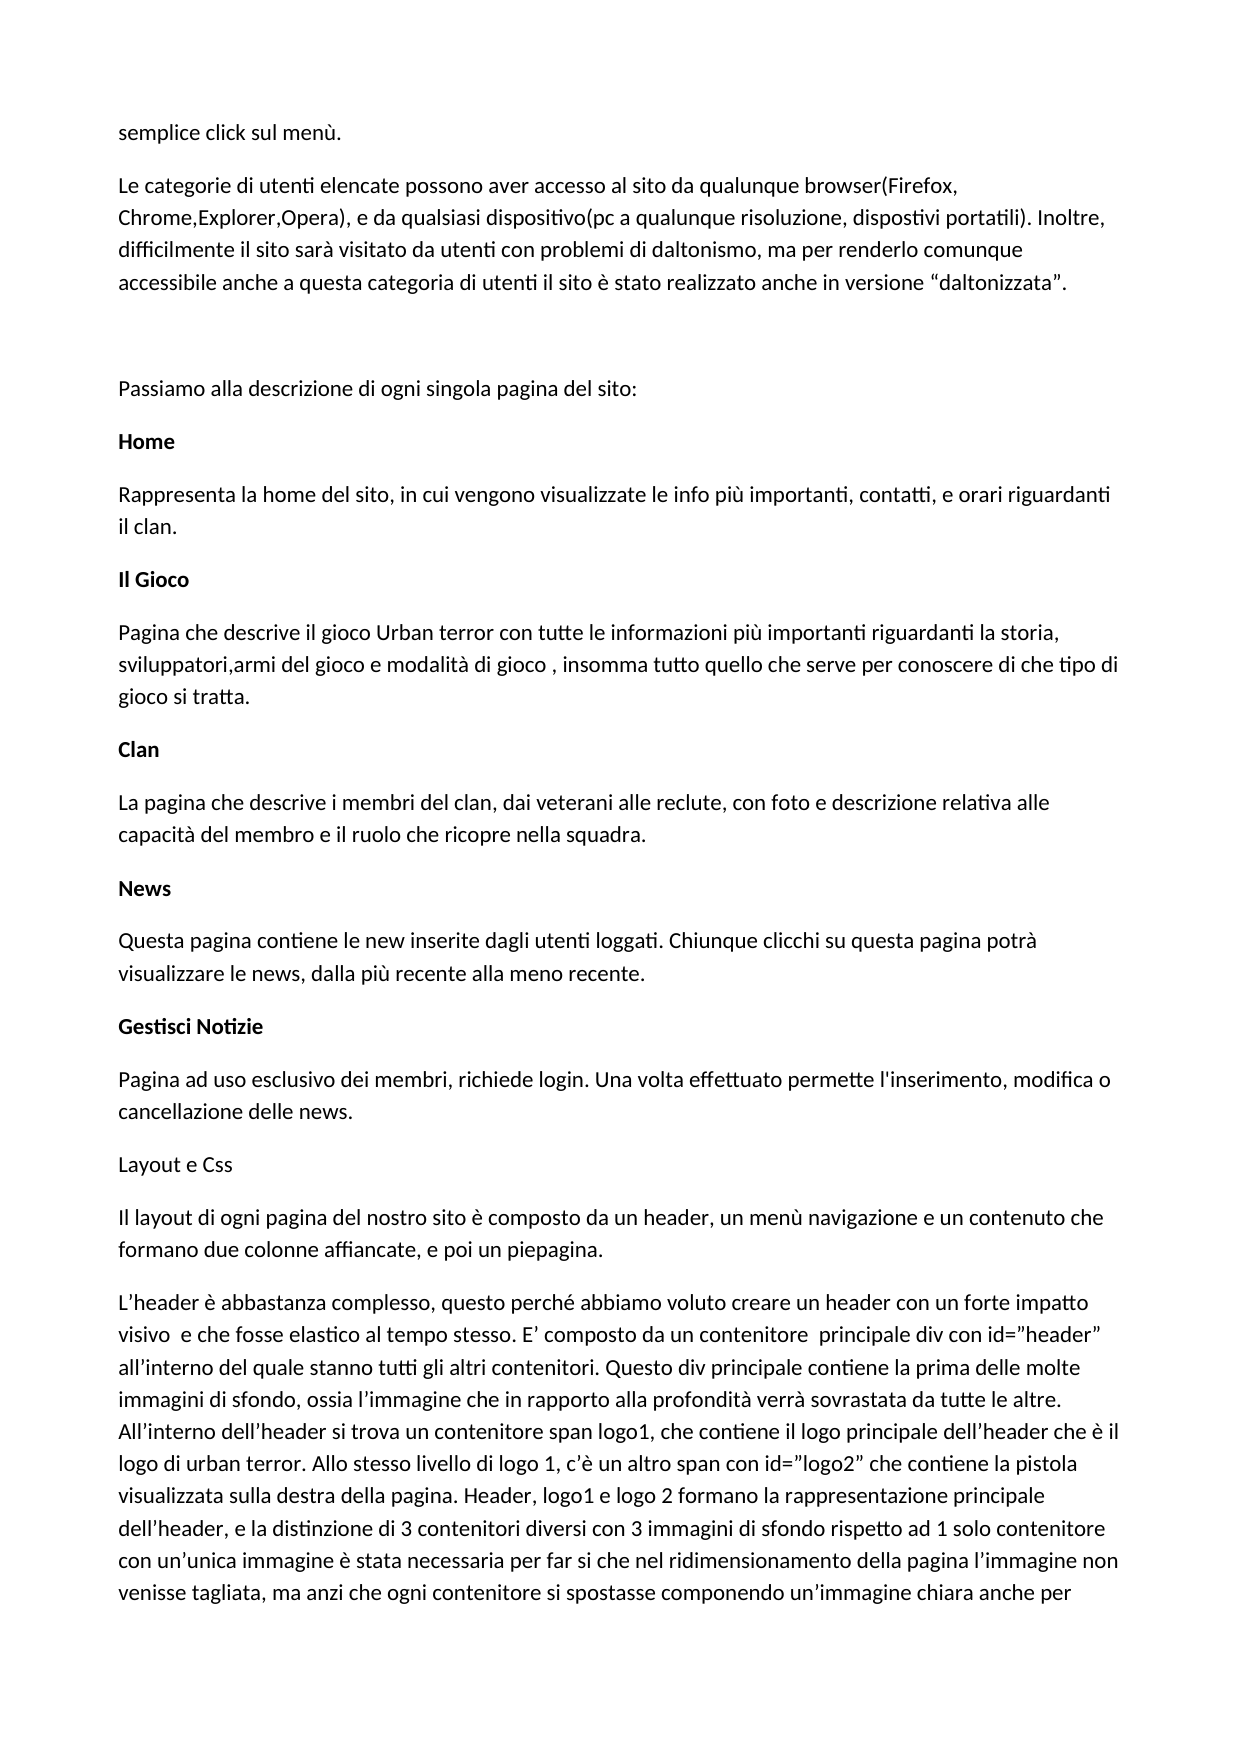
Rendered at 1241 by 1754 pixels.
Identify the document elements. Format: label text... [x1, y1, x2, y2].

text Gestisci Notizie [118, 1012, 1122, 1040]
text Il Gioco [118, 565, 1122, 593]
text News [118, 874, 1122, 902]
text Le categorie di utenti elencate possono aver accesso al sito da qualunque browser(Firefox, Chrome,Explorer,Opera), e da qualsiasi dispositivo(pc a qualunque risoluzione, dispostivi portatili). Inoltre, difficilmente il sito sarà visitato da utenti con problemi di daltonismo, ma per renderlo comunque accessibile anche a questa categoria di utenti il sito è stato realizzato anche in versione “daltonizzata”. [118, 171, 1122, 296]
text Home [118, 427, 1122, 455]
text Rappresenta la home del sito, in cui vengono visualizzate le info più importanti, contatti, e orari riguardanti il clan. [118, 480, 1122, 540]
text Pagina ad uso esclusivo dei membri, richiede login. Una volta effettuato permette l'inserimento, modifica o cancellazione delle news. [118, 1065, 1122, 1125]
text Questa pagina contiene le new inserite dagli utenti loggati. Chiunque clicchi su questa pagina potrà visualizzare le news, dalla più recente alla meno recente. [118, 927, 1122, 987]
text Il layout di ogni pagina del nostro sito è composto da un header, un menù navigazione e un contenuto che formano due colonne affiancate, e poi un piepagina. [118, 1203, 1122, 1263]
text Passiamo alla descrizione di ogni singola pagina del sito: [118, 374, 1122, 402]
text La pagina che descrive i membri del clan, dai veterani alle reclute, con foto e descrizione relativa alle capacità del membro e il ruolo che ricopre nella squadra. [118, 788, 1122, 849]
text Layout e Css [118, 1150, 1122, 1178]
text Pagina che descrive il gioco Urban terror con tutte le informazioni più importanti riguardanti la storia, sviluppatori,armi del gioco e modalità di gioco , insomma tutto quello che serve per conoscere di che tipo di gioco si tratta. [118, 618, 1122, 710]
text L’header è abbastanza complesso, questo perché abbiamo voluto creare un header con un forte impatto visivo e che fosse elastico al tempo stesso. E’ composto da un contenitore principale div con id=”header” all’interno del quale stanno tutti gli altri contenitori. Questo div principale contiene la prima delle molte immagini di sfondo, ossia l’immagine che in rapporto alla profondità verrà sovrastata da tutte le altre. All’interno dell’header si trova un contenitore span logo1, che contiene il logo principale dell’header che è il logo di urban terror. Allo stesso livello di logo 1, c’è un altro span con id=”logo2” che contiene la pistola visualizzata sulla destra della pagina. Header, logo1 e logo 2 formano la rappresentazione principale dell’header, e la distinzione di 3 contenitori diversi con 3 immagini di sfondo rispetto ad 1 solo contenitore con un’unica immagine è stata necessaria per far si che nel ridimensionamento della pagina l’immagine non venisse tagliata, ma anzi che ogni contenitore si spostasse componendo un’immagine chiara anche per [118, 1288, 1122, 1606]
text Clan [118, 735, 1122, 763]
text semplice click sul menù. [118, 118, 1122, 146]
